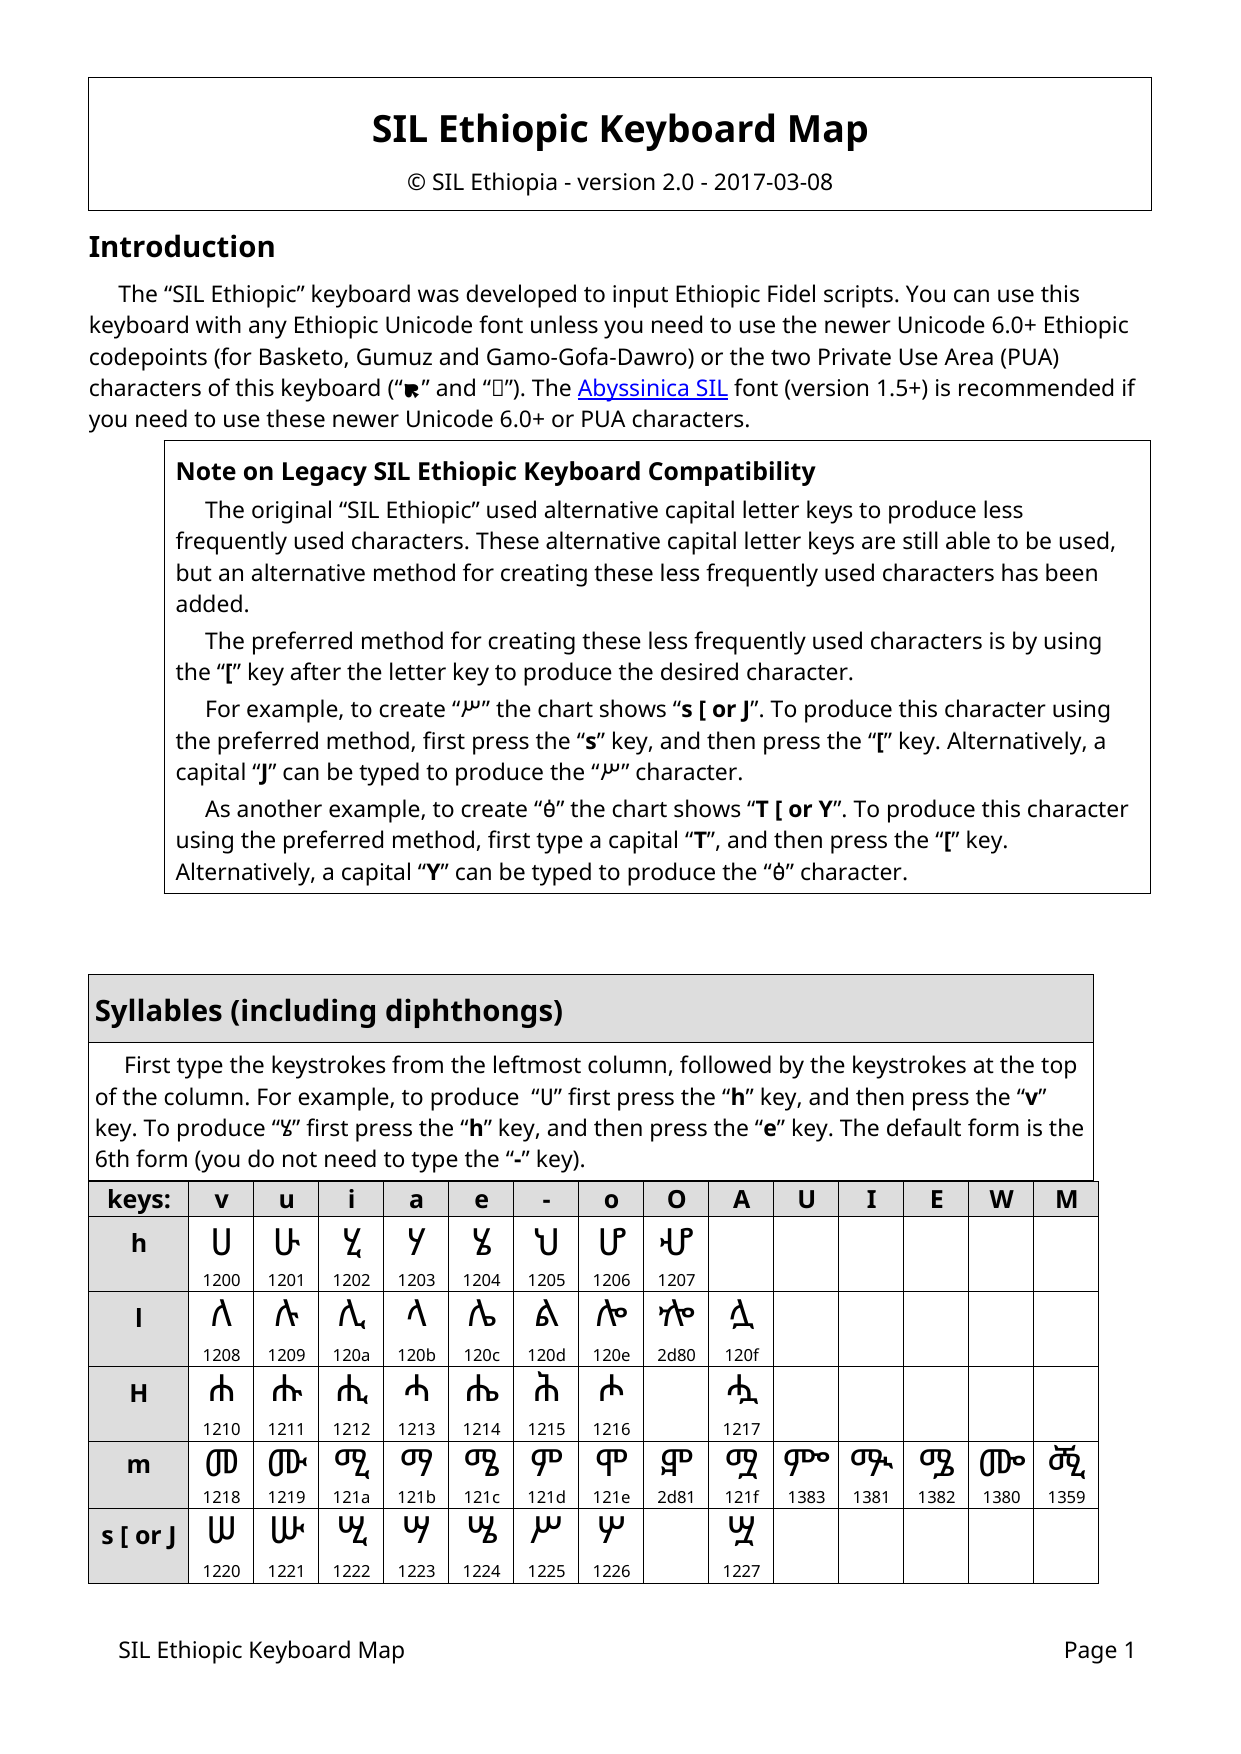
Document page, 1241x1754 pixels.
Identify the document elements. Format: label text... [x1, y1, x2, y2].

table_cell [839, 1343, 903, 1366]
table_cell ሏ [709, 1292, 773, 1343]
table_cell [1034, 1418, 1098, 1441]
table_cell [904, 1560, 968, 1583]
table_header W [969, 1182, 1033, 1216]
table_cell 1206 [579, 1268, 643, 1291]
table_cell First type the keystrokes from the leftmost column, followed by the keystrokes at the top of the column. For example, to produce “ሀ” first press the “h” key, and then press the “v” key. To produce “ሄ” first press the “h” key, and then press the “e” key. The default form is the 6th form (you do not need to type the “-” key). [89, 1043, 1093, 1180]
table_header u [254, 1182, 318, 1216]
table_cell ሂ [319, 1217, 383, 1268]
table_cell [839, 1367, 903, 1418]
table_cell 1200 [189, 1268, 253, 1291]
table_cell 1383 [774, 1485, 838, 1508]
table_cell ሢ [319, 1509, 383, 1560]
table_cell [89, 1485, 188, 1508]
table_cell [709, 1268, 773, 1291]
table_cell ⶀ [644, 1292, 708, 1343]
table_cell [1034, 1367, 1098, 1418]
table_cell ሙ [254, 1442, 318, 1485]
table_cell [904, 1367, 968, 1418]
table_cell 1223 [384, 1560, 448, 1583]
table_cell ላ [384, 1292, 448, 1343]
table_cell ሊ [319, 1292, 383, 1343]
table_cell [969, 1217, 1033, 1268]
table_cell ሑ [254, 1367, 318, 1418]
table_cell 1227 [709, 1560, 773, 1583]
table_cell ᎁ [839, 1442, 903, 1485]
table_cell 120a [319, 1343, 383, 1366]
table_cell 121c [449, 1485, 513, 1508]
table_cell [89, 1268, 188, 1291]
table_cell መ [189, 1442, 253, 1485]
table_cell 2d80 [644, 1343, 708, 1366]
table_cell 1204 [449, 1268, 513, 1291]
table_cell 1217 [709, 1418, 773, 1441]
table_cell 1226 [579, 1560, 643, 1583]
table_cell 1211 [254, 1418, 318, 1441]
table_cell [709, 1217, 773, 1268]
table_cell ሒ [319, 1367, 383, 1418]
table_cell 121e [579, 1485, 643, 1508]
table_cell [774, 1268, 838, 1291]
table_cell [1034, 1560, 1098, 1583]
subtitle Introduction [88, 226, 1152, 266]
table_header M [1034, 1182, 1098, 1216]
table_cell [774, 1509, 838, 1560]
table_cell 120e [579, 1343, 643, 1366]
table_cell ሓ [384, 1367, 448, 1418]
table_cell 1219 [254, 1485, 318, 1508]
table_cell 1216 [579, 1418, 643, 1441]
table_cell [969, 1268, 1033, 1291]
table_cell 120f [709, 1343, 773, 1366]
table_cell [644, 1560, 708, 1583]
table_cell ᎀ [969, 1442, 1033, 1485]
table_cell 1202 [319, 1268, 383, 1291]
table_cell ሐ [189, 1367, 253, 1418]
table_cell [644, 1367, 708, 1418]
table_cell 1382 [904, 1485, 968, 1508]
table_cell h [89, 1217, 188, 1268]
table_cell ሆ [579, 1217, 643, 1268]
table_cell [904, 1509, 968, 1560]
table_cell s [ or J [89, 1509, 188, 1560]
table_cell 120b [384, 1343, 448, 1366]
table_cell ሕ [514, 1367, 578, 1418]
table_cell 1215 [514, 1418, 578, 1441]
table_header - [514, 1182, 578, 1216]
table_header U [774, 1182, 838, 1216]
table_cell 1203 [384, 1268, 448, 1291]
table_cell [839, 1418, 903, 1441]
table_cell ሔ [449, 1367, 513, 1418]
table_cell [904, 1292, 968, 1343]
table_cell 2d81 [644, 1485, 708, 1508]
table_cell ሎ [579, 1292, 643, 1343]
table_cell 1220 [189, 1560, 253, 1583]
table_cell 1381 [839, 1485, 903, 1508]
table_cell [89, 1560, 188, 1583]
table_cell [774, 1343, 838, 1366]
table_cell 121a [319, 1485, 383, 1508]
table_cell ሜ [449, 1442, 513, 1485]
table_cell [774, 1217, 838, 1268]
table_cell ሃ [384, 1217, 448, 1268]
table_cell 1213 [384, 1418, 448, 1441]
table_cell ሤ [449, 1509, 513, 1560]
table_cell 121d [514, 1485, 578, 1508]
table_cell 121f [709, 1485, 773, 1508]
table_cell [644, 1509, 708, 1560]
table_cell ሌ [449, 1292, 513, 1343]
table_header a [384, 1182, 448, 1216]
table_cell m [89, 1442, 188, 1485]
table_cell ሗ [709, 1367, 773, 1418]
table_cell ሚ [319, 1442, 383, 1485]
table_cell [1034, 1268, 1098, 1291]
table_cell ፙ [1034, 1442, 1098, 1485]
table_cell [969, 1418, 1033, 1441]
table_header O [644, 1182, 708, 1216]
table_cell [839, 1268, 903, 1291]
table_header A [709, 1182, 773, 1216]
table_cell 1380 [969, 1485, 1033, 1508]
table_header keys: [89, 1182, 188, 1216]
table_cell 1212 [319, 1418, 383, 1441]
table_cell 121b [384, 1485, 448, 1508]
table_cell ሇ [644, 1217, 708, 1268]
table_header Syllables (including diphthongs) [89, 975, 1093, 1042]
table_cell ሧ [709, 1509, 773, 1560]
table_cell 1201 [254, 1268, 318, 1291]
table_cell l [89, 1292, 188, 1343]
table_cell [904, 1343, 968, 1366]
table_cell [1034, 1343, 1098, 1366]
table_header i [319, 1182, 383, 1216]
table_cell 1209 [254, 1343, 318, 1366]
table_cell 1222 [319, 1560, 383, 1583]
table_cell ማ [384, 1442, 448, 1485]
table_cell ሠ [189, 1509, 253, 1560]
table_cell 1224 [449, 1560, 513, 1583]
table_cell 1210 [189, 1418, 253, 1441]
table_cell ህ [514, 1217, 578, 1268]
table_header E [904, 1182, 968, 1216]
table_cell ሉ [254, 1292, 318, 1343]
table_cell [774, 1292, 838, 1343]
table_header v [189, 1182, 253, 1216]
table_cell [904, 1217, 968, 1268]
table_cell 1225 [514, 1560, 578, 1583]
table_cell [89, 1343, 188, 1366]
table_cell 1208 [189, 1343, 253, 1366]
table_cell [969, 1343, 1033, 1366]
table_cell 120d [514, 1343, 578, 1366]
table_cell [969, 1367, 1033, 1418]
table_cell ሣ [384, 1509, 448, 1560]
table_cell ᎃ [774, 1442, 838, 1485]
table_cell 1214 [449, 1418, 513, 1441]
table_cell [904, 1418, 968, 1441]
table_cell 1218 [189, 1485, 253, 1508]
table_cell 120c [449, 1343, 513, 1366]
table_cell ሡ [254, 1509, 318, 1560]
table_cell [1034, 1509, 1098, 1560]
table_cell 1359 [1034, 1485, 1098, 1508]
table_cell ሥ [514, 1509, 578, 1560]
table_cell [1034, 1217, 1098, 1268]
table_cell ᎂ [904, 1442, 968, 1485]
table_cell ሄ [449, 1217, 513, 1268]
table_cell ሀ [189, 1217, 253, 1268]
table_cell [839, 1509, 903, 1560]
table_cell [644, 1418, 708, 1441]
table_cell [839, 1217, 903, 1268]
table_cell 1205 [514, 1268, 578, 1291]
table_cell ም [514, 1442, 578, 1485]
table_cell ሞ [579, 1442, 643, 1485]
table_cell ሁ [254, 1217, 318, 1268]
table_cell ሦ [579, 1509, 643, 1560]
table_cell [774, 1418, 838, 1441]
table_cell [969, 1560, 1033, 1583]
table_cell [774, 1367, 838, 1418]
table_cell [1034, 1292, 1098, 1343]
text The “SIL Ethiopic” keyboard was developed to input Ethiopic Fidel scripts. You can use this keyboard with any Ethiopic Unicode font unless you need to use the newer Unicode 6.0+ Ethiopic codepoints (for Basketo, Gumuz and Gamo-Gofa-Dawro) or the two Private Use Area (PUA) characters of this keyboard (“” and “”). The Abyssinica SIL font (version 1.5+) is recommended if you need to use these newer Unicode 6.0+ or PUA characters. [88, 278, 1152, 434]
table_cell 1207 [644, 1268, 708, 1291]
table_cell [839, 1292, 903, 1343]
table_cell H [89, 1367, 188, 1418]
table_cell [969, 1509, 1033, 1560]
table_cell [839, 1560, 903, 1583]
table_cell [904, 1268, 968, 1291]
table_header o [579, 1182, 643, 1216]
table_cell ል [514, 1292, 578, 1343]
table_cell [89, 1418, 188, 1441]
table_cell [969, 1292, 1033, 1343]
table_cell ⶁ [644, 1442, 708, 1485]
table_cell [774, 1560, 838, 1583]
table_cell ሖ [579, 1367, 643, 1418]
table_header e [449, 1182, 513, 1216]
table_cell ሟ [709, 1442, 773, 1485]
table_cell ለ [189, 1292, 253, 1343]
table_header Note on Legacy SIL Ethiopic Keyboard Compatibility The original “SIL Ethiopic” used alternative capital letter keys to produce less frequently used characters. These alternative capital letter keys are still able to be used, but an alternative method for creating these less frequently used characters has been added. The preferred method for creating these less frequently used characters is by using the “[” key after the letter key to produce the desired character. For example, to create “ሥ” the chart shows “s [ or J”. To produce this character using the preferred method, first press the “s” key, and then press the “[” key. Alternatively, a capital “J” can be typed to produce the “ሥ” character. As another example, to create “ፅ” the chart shows “T [ or Y”. To produce this character using the preferred method, first type a capital “T”, and then press the “[” key. Alternatively, a capital “Y” can be typed to produce the “ፅ” character. [165, 441, 1150, 893]
table_header SIL Ethiopic Keyboard Map © SIL Ethiopia - version 2.0 - 2017-03-08 [89, 78, 1151, 210]
table_header I [839, 1182, 903, 1216]
table_cell 1221 [254, 1560, 318, 1583]
